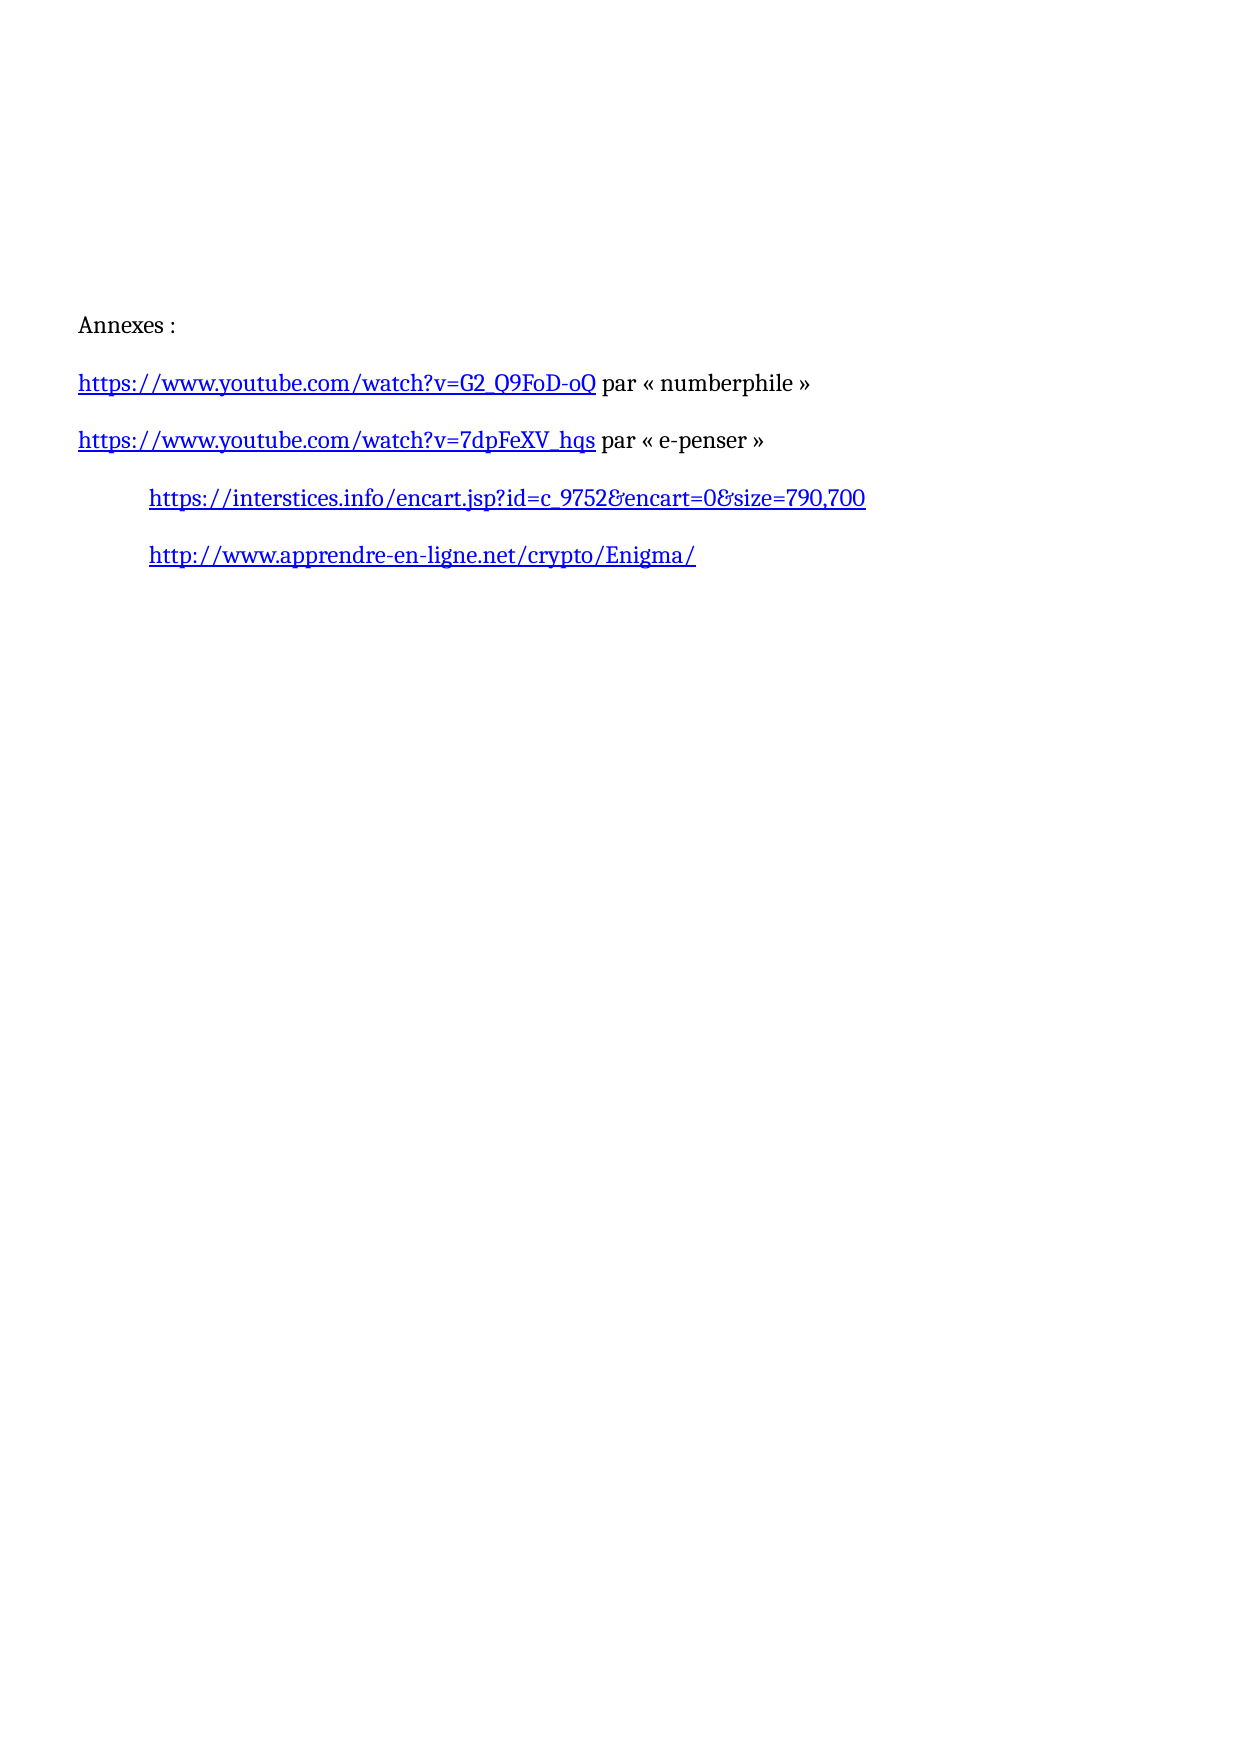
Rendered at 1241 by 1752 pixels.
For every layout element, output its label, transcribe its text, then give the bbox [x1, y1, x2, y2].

text https://www.youtube.com/watch?v=7dpFeXV_hqs par « e-penser » [78, 426, 1219, 455]
text http://www.apprendre-en-ligne.net/crypto/Enigma/ [19, 541, 1219, 570]
text Annexes : [78, 311, 1219, 340]
text https://interstices.info/encart.jsp?id=c_9752&encart=0&size=790,700 [19, 484, 1219, 512]
text https://www.youtube.com/watch?v=G2_Q9FoD-oQ par « numberphile » [78, 369, 1219, 397]
